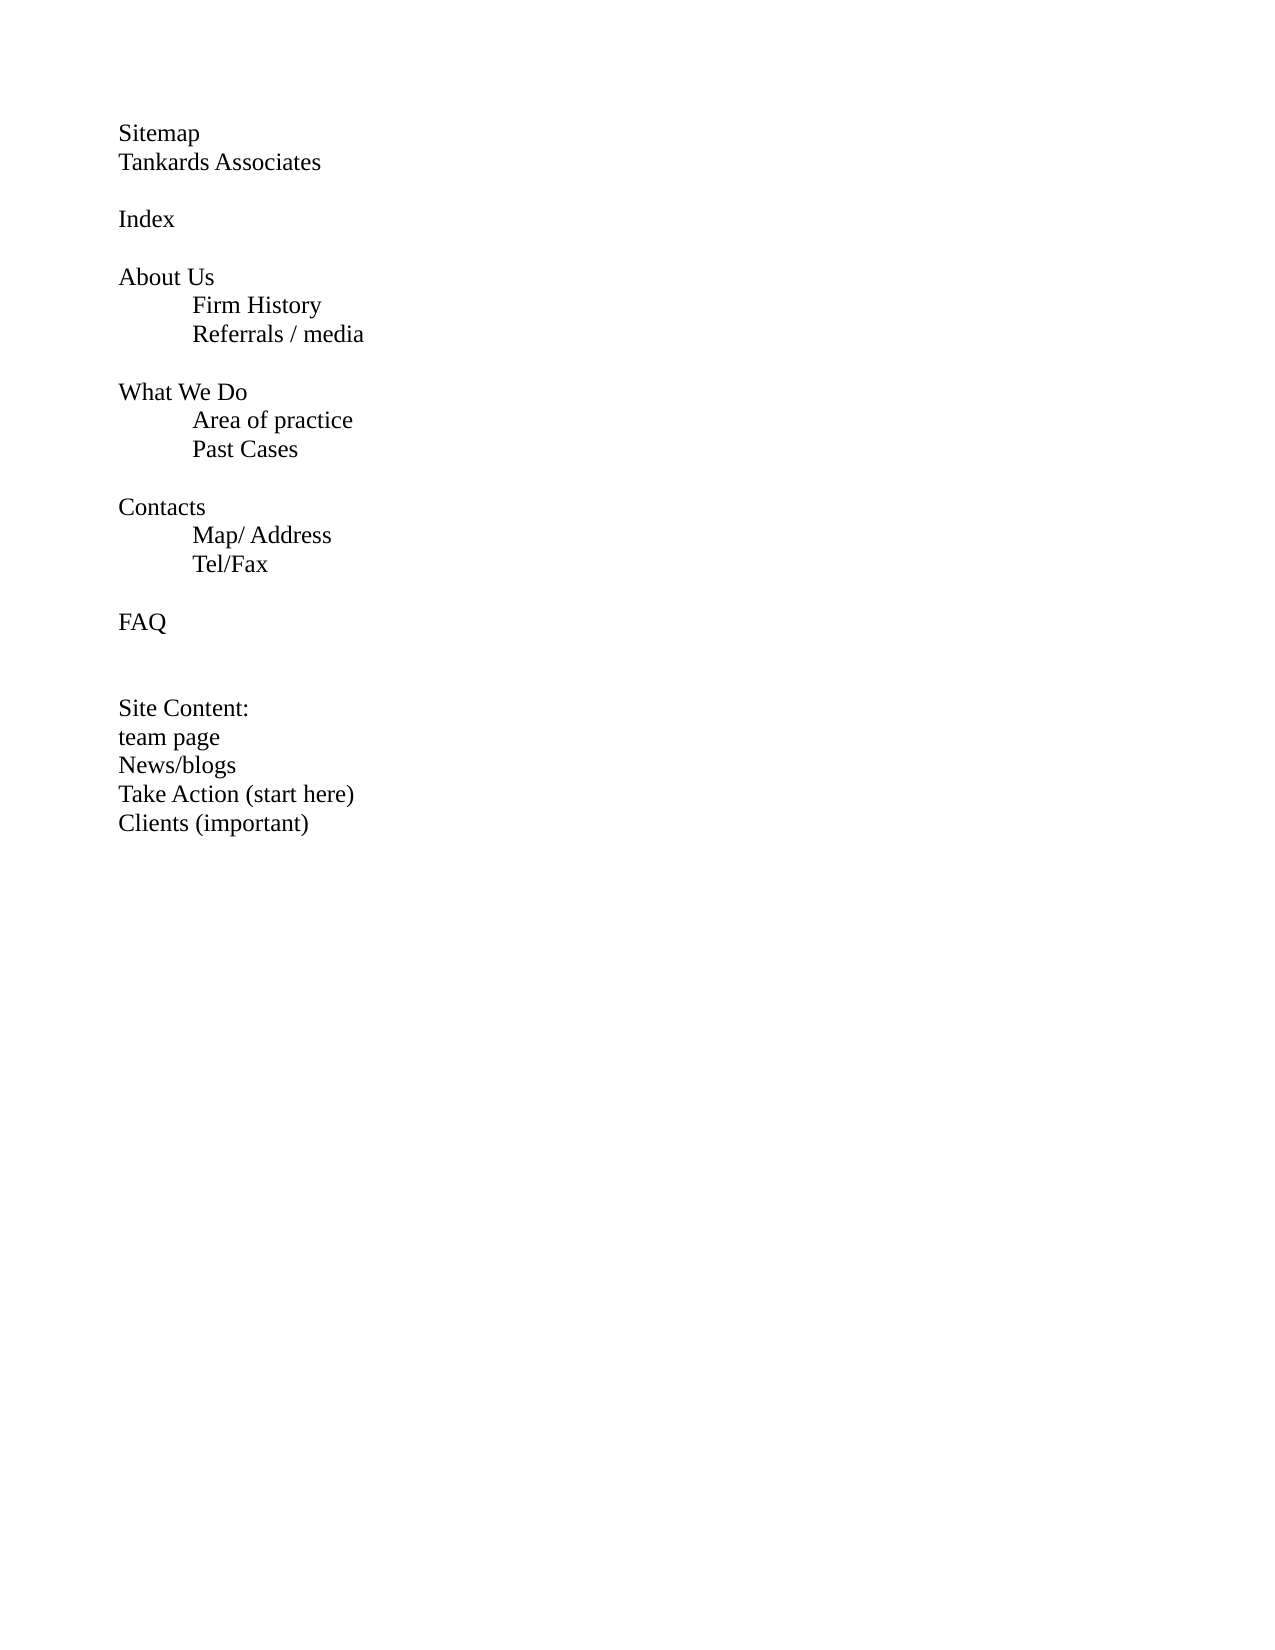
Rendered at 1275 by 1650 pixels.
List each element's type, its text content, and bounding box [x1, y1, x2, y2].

text Map/ Address [118, 521, 1157, 549]
text About Us [118, 262, 1157, 291]
text Past Cases [118, 434, 1157, 463]
text Area of practice [118, 406, 1157, 434]
text FAQ [118, 607, 1157, 636]
text What We Do [118, 377, 1157, 406]
text Contacts [118, 492, 1157, 521]
text Take Action (start here) [118, 779, 1157, 808]
text Tankards Associates [118, 147, 1157, 176]
text Clients (important) [118, 808, 1157, 837]
text News/blogs [118, 751, 1157, 779]
text team page [118, 722, 1157, 751]
text Site Content: [118, 693, 1157, 722]
text Sitemap [118, 118, 1157, 147]
text Tel/Fax [118, 549, 1157, 578]
text Firm History [118, 291, 1157, 319]
text Index [118, 204, 1157, 233]
text Referrals / media [118, 319, 1157, 348]
